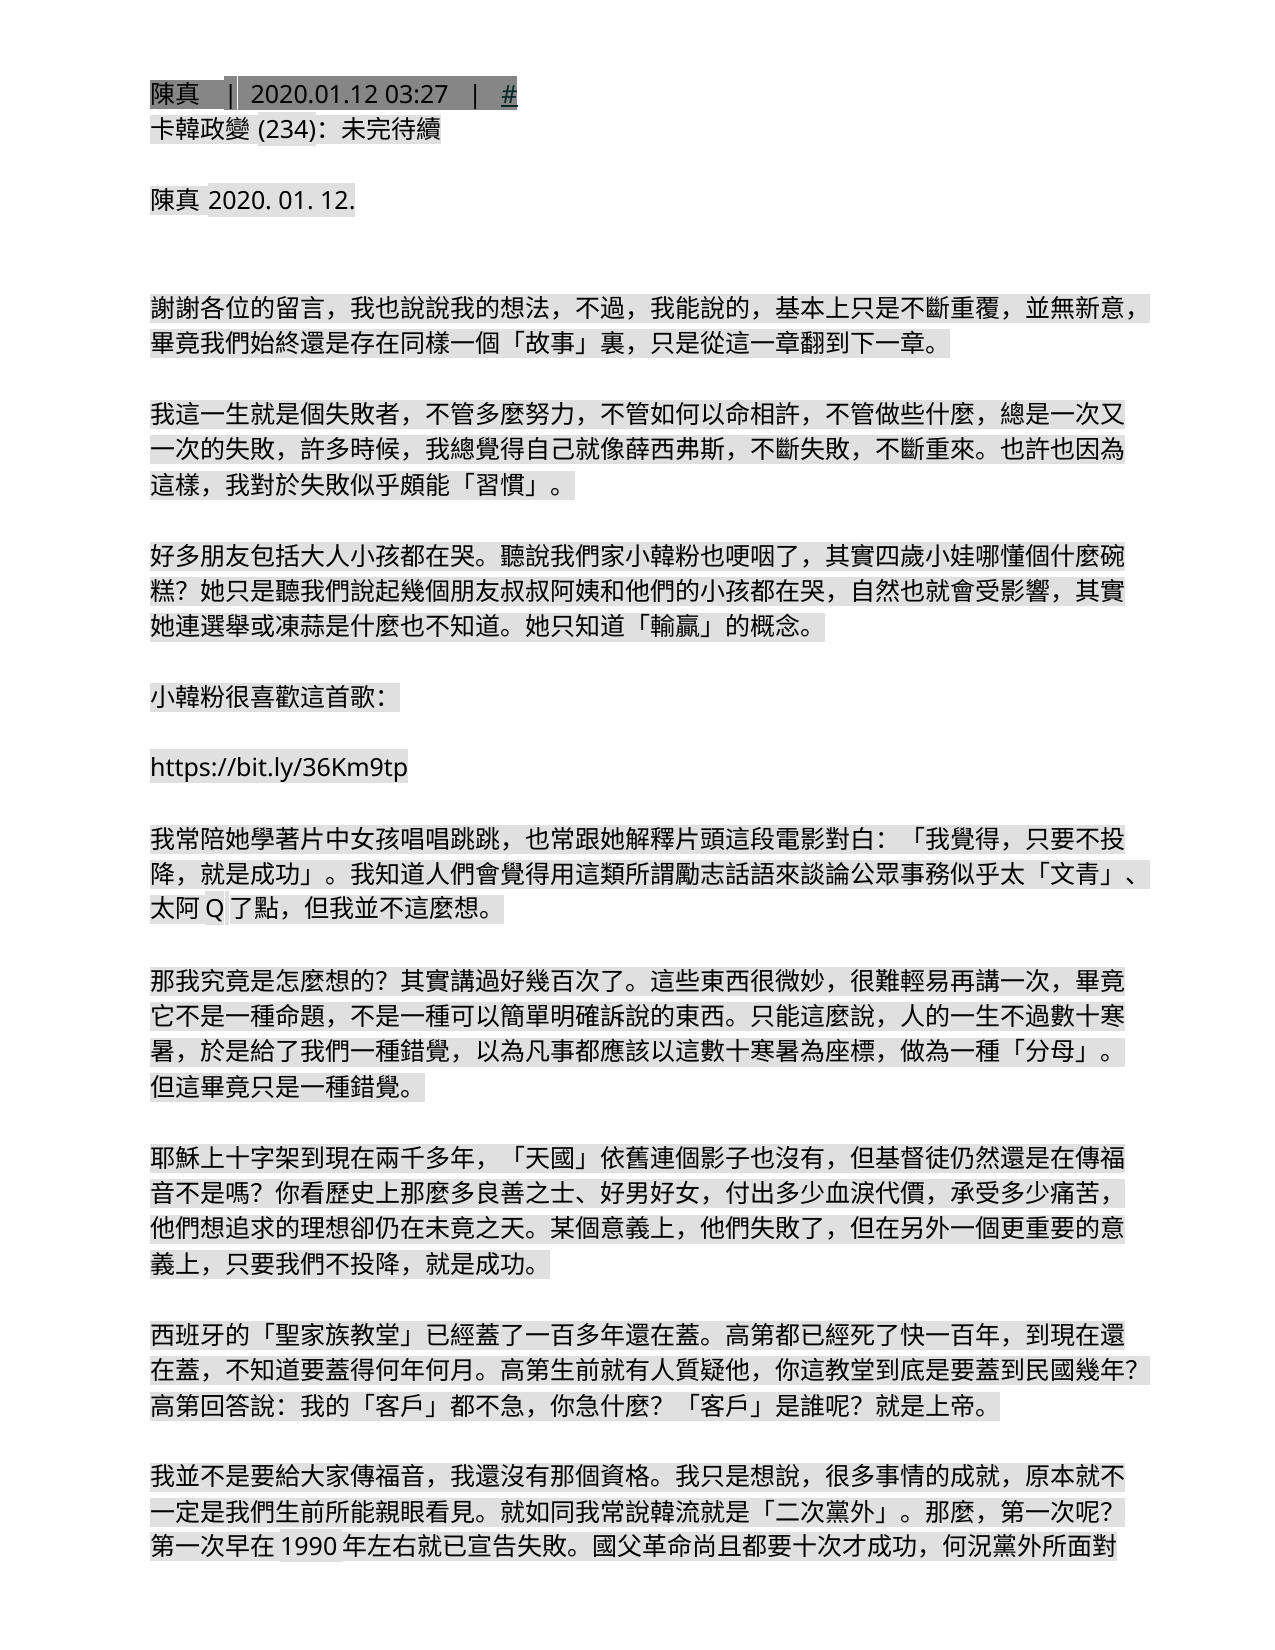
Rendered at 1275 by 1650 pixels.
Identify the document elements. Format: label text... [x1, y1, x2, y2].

text 陳真 | 2020.01.12 03:27 | # [150, 75, 1125, 110]
text 卡韓政變 (234)：未完待續 陳真 2020. 01. 12. 謝謝各位的留言，我也說說我的想法，不過，我能說的，基本上只是不斷重覆，並無新意，畢竟我們始終還是存在同樣一個「故事」裏，只是從這一章翻到下一章。 我這一生就是個失敗者，不管多麼努力，不管如何以命相許，不管做些什麼，總是一次又一次的失敗，許多時候，我總覺得自己就像薛西弗斯，不斷失敗，不斷重來。也許也因為這樣，我對於失敗似乎頗能「習慣」。 好多朋友包括大人小孩都在哭。聽說我們家小韓粉也哽咽了，其實四歲小娃哪懂個什麼碗糕？她只是聽我們說起幾個朋友叔叔阿姨和他們的小孩都在哭，自然也就會受影響，其實她連選舉或凍蒜是什麼也不知道。她只知道「輸贏」的概念。 小韓粉很喜歡這首歌： https://bit.ly/36Km9tp 我常陪她學著片中女孩唱唱跳跳，也常跟她解釋片頭這段電影對白：「我覺得，只要不投降，就是成功」。我知道人們會覺得用這類所謂勵志話語來談論公眾事務似乎太「文青」、太阿Q了點，但我並不這麼想。 那我究竟是怎麼想的？其實講過好幾百次了。這些東西很微妙，很難輕易再講一次，畢竟它不是一種命題，不是一種可以簡單明確訴說的東西。只能這麼說，人的一生不過數十寒暑，於是給了我們一種錯覺，以為凡事都應該以這數十寒暑為座標，做為一種「分母」。但這畢竟只是一種錯覺。 耶穌上十字架到現在兩千多年，「天國」依舊連個影子也沒有，但基督徒仍然還是在傳福音不是嗎？你看歷史上那麼多良善之士、好男好女，付出多少血淚代價，承受多少痛苦，他們想追求的理想卻仍在未竟之天。某個意義上，他們失敗了，但在另外一個更重要的意義上，只要我們不投降，就是成功。 西班牙的「聖家族教堂」已經蓋了一百多年還在蓋。高第都已經死了快一百年，到現在還在蓋，不知道要蓋得何年何月。高第生前就有人質疑他，你這教堂到底是要蓋到民國幾年？高第回答說：我的「客戶」都不急，你急什麼？「客戶」是誰呢？就是上帝。 我並不是要給大家傳福音，我還沒有那個資格。我只是想說，很多事情的成就，原本就不一定是我們生前所能親眼看見。就如同我常說韓流就是「二次黨外」。那麼，第一次呢？第一次早在1990年左右就已宣告失敗。國父革命尚且都要十次才成功，何況黨外所面對的不是積弱不振的滿清，而是美國 (或說整個西方強權) 之於中國這樣一種無所不用其極的鬥爭局面。 當年盛況空前、氣勢驚人的黨外群眾，不管如何具有道德上的絕對正當性，依舊是當時年輕人及所謂菁英們眼中的過街老鼠：不入流，可笑，幼稚，非理性，低俗，草包，落伍，沒水準，魯蛇，中老人口 (不夠炫，不夠進步)，智能低下，沒有理想，髒亂，吵吵鬧鬧...等等等，就跟現在的韓流處境一模一樣。 不管黨外如何努力，如何集結，如何奮鬥，如何犧牲生命和青春，如何人山人海，每次選舉得票率永遠不會超過三成。這個永難超越的「三成」魔咒，最後還是打破了，為什麼呢？不是因為黨外成功了，而是因為黨外被一群品性不端的混蛋給竄奪了，消滅了。 混蛋們後來之所以成功突破三成，成功奪權，不是因為理想實現，而是因為混蛋加三級，進一步變成人渣，在美國的主導下，吸收、融合了舊國民黨裏頭最腐敗的所謂本土「主流」(即黑金教父李登輝和蔡英文那一派)，採用比傳統國民黨更卑鄙更骯髒下流的各種手段搞政治，自然很快就大獲全勝。這就是今日各位所見識到的貪婪腐敗無惡不作的人渣黨。(參見卡韓系列之 "民進黨簡史")。 你能說這是黨外的「成功」嗎？所謂「成功」，就只是要奪權？然後讓人渣們吃到飽、吃好幾代、無所不吃？這當然不是成功，而是徹底失敗。如今之韓流，則是黨外的捲土重來。失敗一次沒什麼，反倒是應該讓我們變得更強大才對。 不過，我倒也不是愚蠢的樂觀主義者，事實上我很悲觀，我很懷疑所謂善的力量在現實世界的能力。現實世界所講究的力量，無非就是像拳頭那樣一種東西。也就是說，誰掌握了媒體，誰控制了教育，誰囊括了金錢與權位，誰就能為所欲為，看你要「教育」出一個什麼樣的新世代，一點都不是問題。 這就跟輸入程式到電腦裏頭差不多，你完全可以把人們特別是年輕一代，塑造成你所希望的模樣，你要他們嘴巴說出什麼話，他們就會照著說；你要他們做出何種反應，他們就會像機器人一樣，依你指令而行事；你要他們腦子裏想些什麼，他們就會照你的意思那樣想事情。他無需思索，無須探究，因為程式設定都已經幫他們全想好了。 你就算擁有宇宙之間全部的善，也很難打得過腦殘的力量。這也是我為何始終對於西式或美式民主很反感的原因，因為它基本上就是個騙局。就如羅素一百年前就說，美國的所謂民主，基本上就是一種權貴世襲制度，真正權力始終掌握在情治系統、軍火商和控制金融與貨幣政策以及控制幾乎所有媒體的跨國企業大富豪與政治世家手裏。不管誰當總統，全是「自己人」，全都得聽命於真正的掌權者。 選前兩天，其實有三件事動搖了我對於韓之勝選的猜測。 一，選前兩天，蔡英文突然從武則天變成觀世音，「大發慈悲」地對著群眾說：「不論勝負，我們都要擁抱那些支持韓國瑜的群眾」，因為台灣要「團結」云云。 通常自認為已經穩操勝券的人，才會說什麼「大家要團結，要互相擁抱」這類溫馨鬼話。我們一般人看不到真正的民調，看不到真正足以影響勝負的政治背後操盤狀況，但是，核心的圈內人一定知道真實狀況。 二，選前兩天，韓國瑜一連兩次造勢都取得空前盛況，前所未見，遠勝2008年馬英九旋風。但是你有沒有注意到韓國瑜卻始終愁眉不展，就連和女兒韓冰在台上會面時，都還是一副愁苦表情。這一點都不像是一個即將勝選者的神色。 三，真正讓我心裏毛毛的是這個第三點。各位聽過歐亞集團 (Eurasia Group) 這公司嗎？它是全球最大的政治風險評估機構。很多所謂智庫之評估，其實帶有強烈政治宣傳目的，但這公司相對來講比較中立。我在選前那一天，看見它發表2020年的全球十大風險評估，請看： https://bit.ly/2TcJEr6 報告指出：全球第三大風險就是中美鬥爭，而鬥爭的主要核心標的之一就是台灣。 讓我很訝異的是，這篇報告是選前五天公布，但它的一切論述與評估，卻建立在「蔡英文獲勝」這個假設性的基礎上。各位懂我的意思吧？照理說，各方預估台灣大選勝負難料，差距極微。但是，這家非常有名的風險評估機構卻已認定蔡將勝選，然後在這個基礎上做出各種推估與研判。它怎麼會這麼有把握呢？難道不怕幾天後是韓國瑜大勝，那豈不是整份評估報告都得作廢重寫？ 也就是說，這些行家，一如AIT，它們必然早已確信蔡將勝選甚至大勝，否則不會在選前幾天發表，難道不怕預測錯誤，全部得重寫？ 不過，我最後並沒有採信這份報告的預測，寧可相信自己的實際所見所聞，依舊認為韓會獲勝，因為在我的生活經驗世界裏，韓國瑜幾乎是一面倒獲得各方支持，加上罕見的數十萬人支持群眾盛況，我實在看不出韓會輸的可能性，更不用說輸兩三百萬票。 我只能說，我完全無法理解這項結果，那完全違背常識，遠離實際經驗。很多人說民進黨一定有做票。但我認為做票理當也做不出來這樣的巨大差距。那完全就是不可思議的一種結果，但我沒有更好的解釋，只能把它當成一個謎。如果這樣的選舉結果是事實，那意味著我應該懷疑自己的智商以及懷疑自己的實際生活經驗。 學姐在成大教書，她的經驗與我完全相反，她說整個校園，不管學生或老師，幾乎找不到一個挺韓的人。我知道這是事實，但就算全部的腦殘全部跑出來投票，理當也不可能會有這樣的差距。蔡英文這樣一個在市井之間到處被人唾罵的無恥人渣，居然變成台灣史上獲得最多票、最得民心的總統？ 歐亞集團的 2020年全球十大風險評估報告中，事先 (而且是選舉前夕) 就已經把台灣這場大選定位為中美鬥爭的一個意向指標。報告認為，美國將會因為蔡之勝選，對中國的「核心利益」展開更強烈的攻擊！其所謂核心利益指的是台灣、香港與新疆和南海問題以及科技爭霸，所有這些問題都將會持續被擴大衝突。 報告中並且說，川普對於軍事選項之不感興趣，很可能會讓習近平試著在台灣問題上採取測試底線的作為。報告認為此舉很危險，因為川普行事作風難以預測，難保雙方不會擦槍走火搞出事來。 這些報告很容易閱讀，一下子就能看完。我之所以提到這一段描述，主要是想說，一如該報告所呈現，台灣做為美製「人肉炸彈」的命運之進一步往前推進，事實上和這場選舉極具相關性；而這樣一個相關性其實是「事先」就被如此設定的；就跟下棋一樣，你可別以為棋子自己會走動，也別以為棋子的走向只是一種偶然或什麼「台灣人民自己的民主選擇」，完全不是這樣。 棋子沒有能力決定自己的定位與走向。韓國瑜的勝選或可「延緩」某種中美衝突進程，但台灣終究仍是一顆棋子，而且這顆棋很顯然已經被端到檯面上來做為一種攻擊角色，太平日恐怕不多了。 我很想說，說不定這場選舉裏頭有陰謀，有機關，要不然我實在無法理解這樣一種勝負的巨大落差，完全顛覆常識與實際生活經驗。但我畢竟不是陰謀論者，我就算想陰謀推論一下，也很難想像這樣一種違背常識經驗的選舉結果如何「製造」出來？ 另外，我常說，我很堵爛那種什麼愛啦、包容啦、團結啦之類的呼籲。這樣一種理解對於台灣只是有害無益。這可分兩方面來講。 就技術面來說：事實很清楚，仇恨與恐懼才具有政治動員力量，愛與歡樂沒有。 我講這話並無道德褒貶，而只是陳述事實。你用肚臍想也知道，你我如果不是歸卵泡火 (滿肚子火之意)，怎麼會去參加什麼遊行？你我如果滿心歡樂，恐怕連投票都不會去投不是嗎？你我就是因為對人渣黨之危害社會的齷齪惡行恨之入骨，才會想要打倒它、消滅它不是嗎？ 我真不明白，華人社會是不是很怕「恨」這個字？對於比方說人渣黨根本數不清的貪贓枉法，好話說盡，壞事做絕，你不恨嗎？痛恨邪惡有何不對？痛恨邪惡才是所謂「愛」不是嗎？要不然是在愛個什麼碗糕？什麼愛與包容，包容個什麼小鳥蛋啦。還有什麼全民團結，團結個烏龜殼嗎？跟歹徒人渣團結？ 也就是說，就道德意義上來講，厭惡不義，痛恨不義，就是愛。愛恨是同一物。就如德蕾莎修女所說，「愛的反面不是恨，而是冷漠」。冷漠就已經很糟糕了，更何況什麼「歡樂」？如果那麼歡樂，我們哪還需要改變現狀之腐敗與邪惡？ 我當然不是說我們應學習人渣黨，鼓吹對於無辜者與異已的仇恨。我們的恨，對象當然就只是貪婪邪惡之事，而非異己。惟有保持這樣一種「厭惡不義」的義憤，政治才有可能向著好的方向走去。什麼「愛與包容」，那是很荒唐、不知所云的。 打從去年選高雄市長時，我就說韓國瑜與韓流的出現，基本上就是一種「政變」，不但要革掉人渣黨的命，也會革掉傳統權貴國民黨的命。因此，韓打從一開始就是一人打全部，全部打一人。人渣黨不用說了，吳敦義那個滿腦子心機與私心的政壇老賊，最好趕緊叫他回去吃自己，別再害人了。他的好朋友郭台銘更是如此。 這些人，包括宋楚瑜與柯文哲等等等，基本上就是和民進黨站同一條線，而韓國瑜則是他們的共同敵人。惟有打倒韓國瑜，大家才有戲唱。如今他們是否如願我不知道。但我希望韓退出國民黨，加入新黨或另組政黨。改革國民黨的方法就是儘快讓它消失，因為它的存在只是阻礙了真實反對力量的出現與茁壯。 韓國瑜被污衊醜化與羞辱了一整年，成百上千的謠言證明了一點：韓國瑜確實是一個乾乾淨淨的政治人物。這在政壇上極其罕見，就跟恐龍一樣，我看都快絕跡了。 除了行事乾淨、單純與正直，韓更是個善良的人，具有豐富的憐憫之心，而且頭腦極其聰明，所謂腹有詩書氣自華，能力更是一流。我不會吹噓政治人物，我只是實話實說。 所謂草包是誰呢？應該就是像柯文哲那一類的人，除了某種特定專業技術之外，沒念過什麼像樣的書，很庸俗，愚眛，感覺好像沒受過教育。但是，這樣一些人因為曾經考試考得不錯，考上醫科，特別是台大醫科，於是他就以為他什麼都會，完全缺乏自知之明；一方面很蠢，一方面卻又極端驕傲，經常講些什麼過去考幾分、台大多厲害、智商考試考幾分等等這類蠢到爆的井底之蛙之言。 不過，我不是要罵姓柯的，我只是要說：像韓國瑜這樣一個傑出人才，而且人品之善良與正直，你幾乎不可能在國內外政壇上找到幾個跟他一樣的人。我惟一能想到的一個足以和韓國瑜相提並論者，就是英國工黨主席柯賓。然而，韓國瑜這樣一個幾乎是無懈可擊的政治人物，卻居然被抹黑得臭不可聞；明明是天才，居然被抹黑成草包，並且眾人深信不疑。 這意味著什麼？意味著民主基本上就是一種騙局。誰掌握了媒體與教育，他完全就是可以為所欲為，達成任何目的。我敢說，就算是德蕾莎修女，如果變成人渣黨的敵人，照樣可以抹黑成貪婪的草包淫婦。 你不可能期待每年冒出一個不世出的天才或聖人，通常五百年才誕生一個不是嗎？因此，如果連韓國瑜這樣一個完美的政治人物都能被打成齷齪低能的草包廢物，並且大輸三百萬票，那你覺得將來還有希望嗎？ 我想說的結論是：民主的盡頭往往就是某種形式的革命，例如群眾運動，內亂，政變，內戰，或是背後下棋者雙方直接攤牌。 千言萬語說不盡，夜半疾書，寥寥五千字難以言表，累了，就寫這樣。大家不用氣餒，想移民的移民，想轉綠的轉綠，至於像我這樣滿心仇恨永遠無法和人渣「愛與包容」的，就繼續奮鬥。生命苦短，來日不長，但這沒什麼。故事永遠不會消失，消失的只是某些角色。 [150, 110, 1125, 1562]
